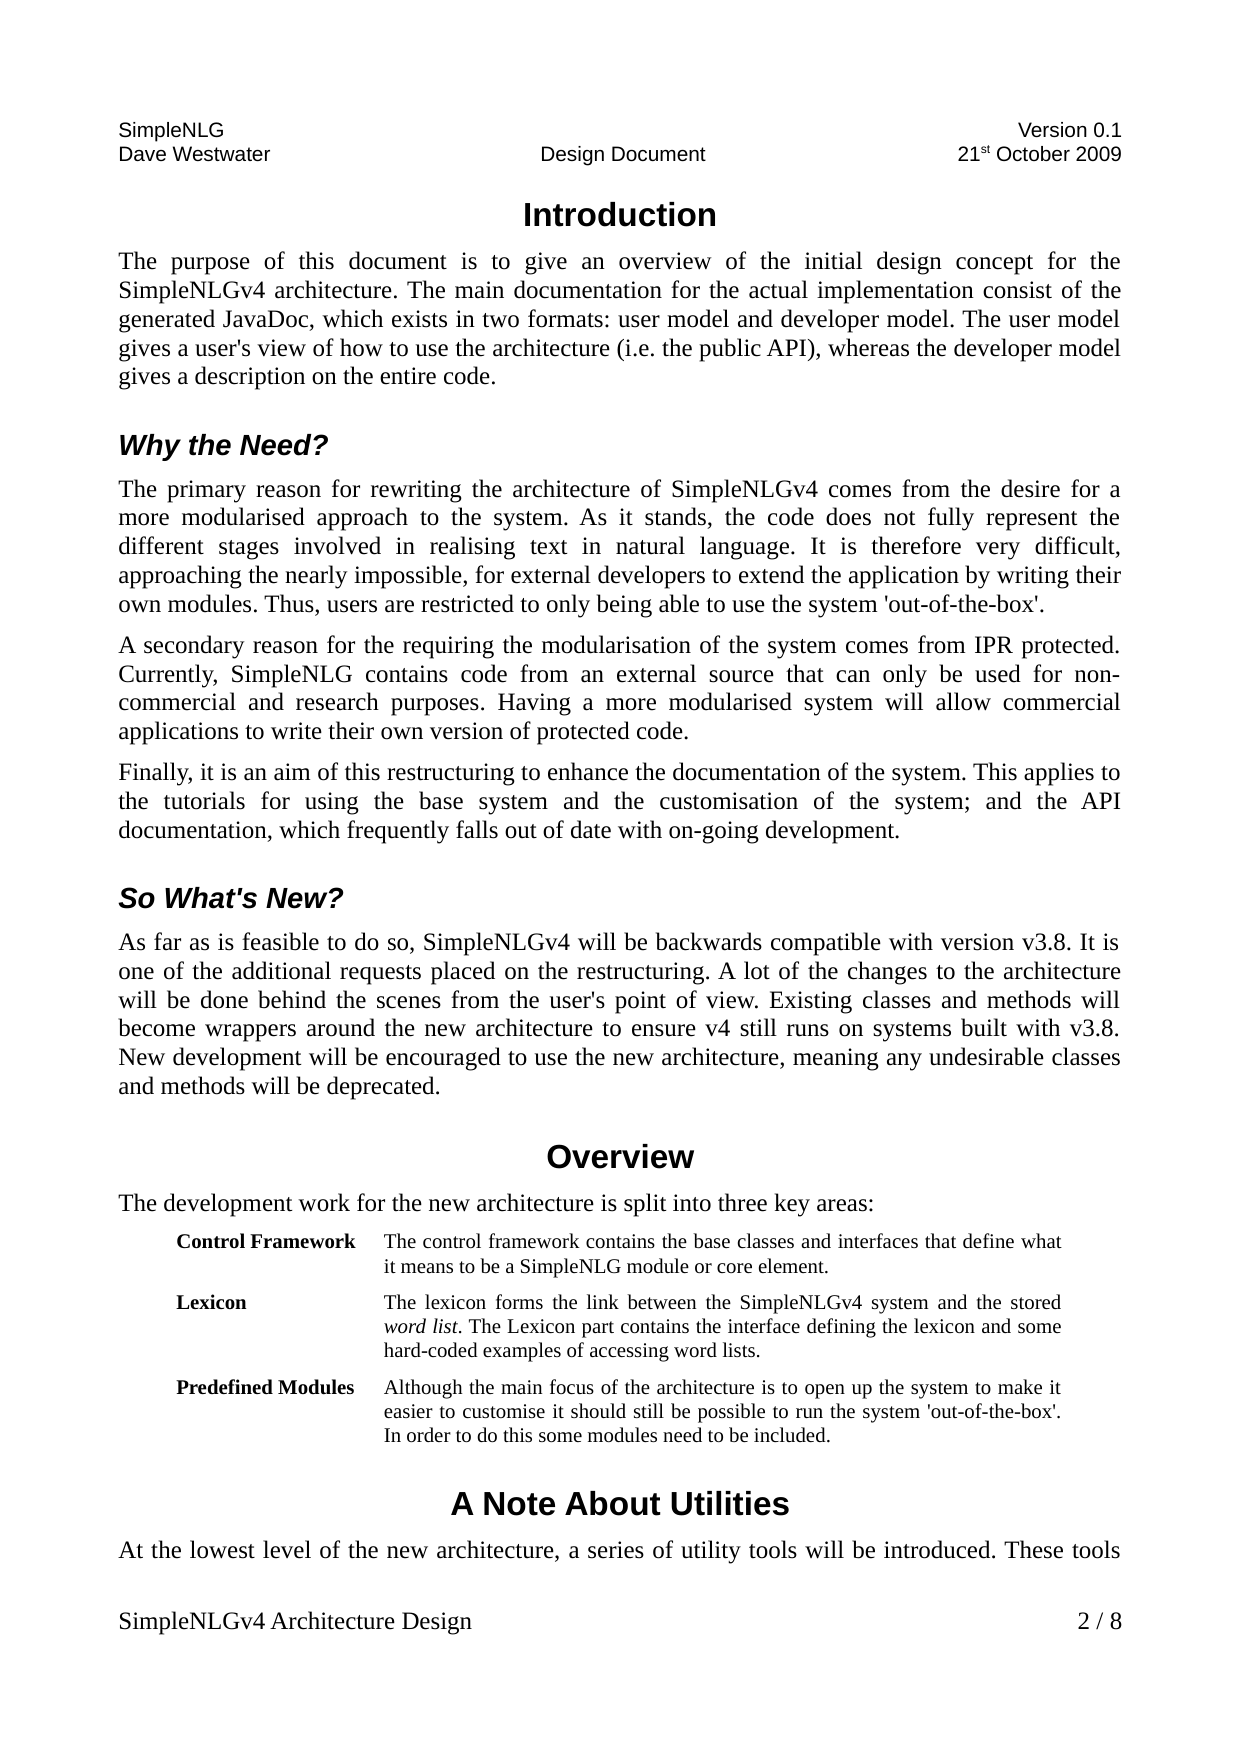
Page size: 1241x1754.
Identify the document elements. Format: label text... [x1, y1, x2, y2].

subtitle Why the Need? [118, 428, 1122, 461]
text The purpose of this document is to give an overview of the initial design concept for the SimpleNLGv4 architecture. The main documentation for the actual implementation consist of the generated JavaDoc, which exists in two formats: user model and developer model. The user model gives a user's view of how to use the architecture (i.e. the public API), whereas the developer model gives a description on the entire code. [118, 246, 1122, 390]
subtitle Introduction [118, 196, 1122, 234]
text Finally, it is an aim of this restructuring to enhance the documentation of the system. This applies to the tutorials for using the base system and the customisation of the system; and the API documentation, which frequently falls out of date with on-going development. [118, 757, 1122, 844]
text Lexicon The lexicon forms the link between the SimpleNLGv4 system and the stored word list. The Lexicon part contains the interface defining the lexicon and some hard-coded examples of accessing word lists. [176, 1290, 1063, 1362]
text The primary reason for rewriting the architecture of SimpleNLGv4 comes from the desire for a more modularised approach to the system. As it stands, the code does not fully represent the different stages involved in realising text in natural language. It is therefore very difficult, approaching the nearly impossible, for external developers to extend the application by writing their own modules. Thus, users are restricted to only being able to use the system 'out-of-the-box'. [118, 474, 1122, 617]
text Predefined Modules Although the main focus of the architecture is to open up the system to make it easier to customise it should still be possible to run the system 'out-of-the-box'. In order to do this some modules need to be included. [176, 1375, 1063, 1447]
text At the lowest level of the new architecture, a series of utility tools will be introduced. These tools [118, 1535, 1122, 1564]
subtitle So What's New? [118, 881, 1122, 915]
text The development work for the new architecture is split into three key areas: [118, 1188, 1122, 1217]
text Control Framework The control framework contains the base classes and interfaces that define what it means to be a SimpleNLG module or core element. [176, 1229, 1063, 1278]
subtitle Overview [118, 1137, 1122, 1176]
text A secondary reason for the requiring the modularisation of the system comes from IPR protected. Currently, SimpleNLG contains code from an external source that can only be used for non-commercial and research purposes. Having a more modularised system will allow commercial applications to write their own version of protected code. [118, 630, 1122, 745]
subtitle A Note About Utilities [118, 1484, 1122, 1523]
text As far as is feasible to do so, SimpleNLGv4 will be backwards compatible with version v3.8. It is one of the additional requests placed on the restructuring. A lot of the changes to the architecture will be done behind the scenes from the user's point of view. Existing classes and methods will become wrappers around the new architecture to ensure v4 still runs on systems built with v3.8. New development will be encouraged to use the new architecture, meaning any undesirable classes and methods will be deprecated. [118, 927, 1122, 1100]
